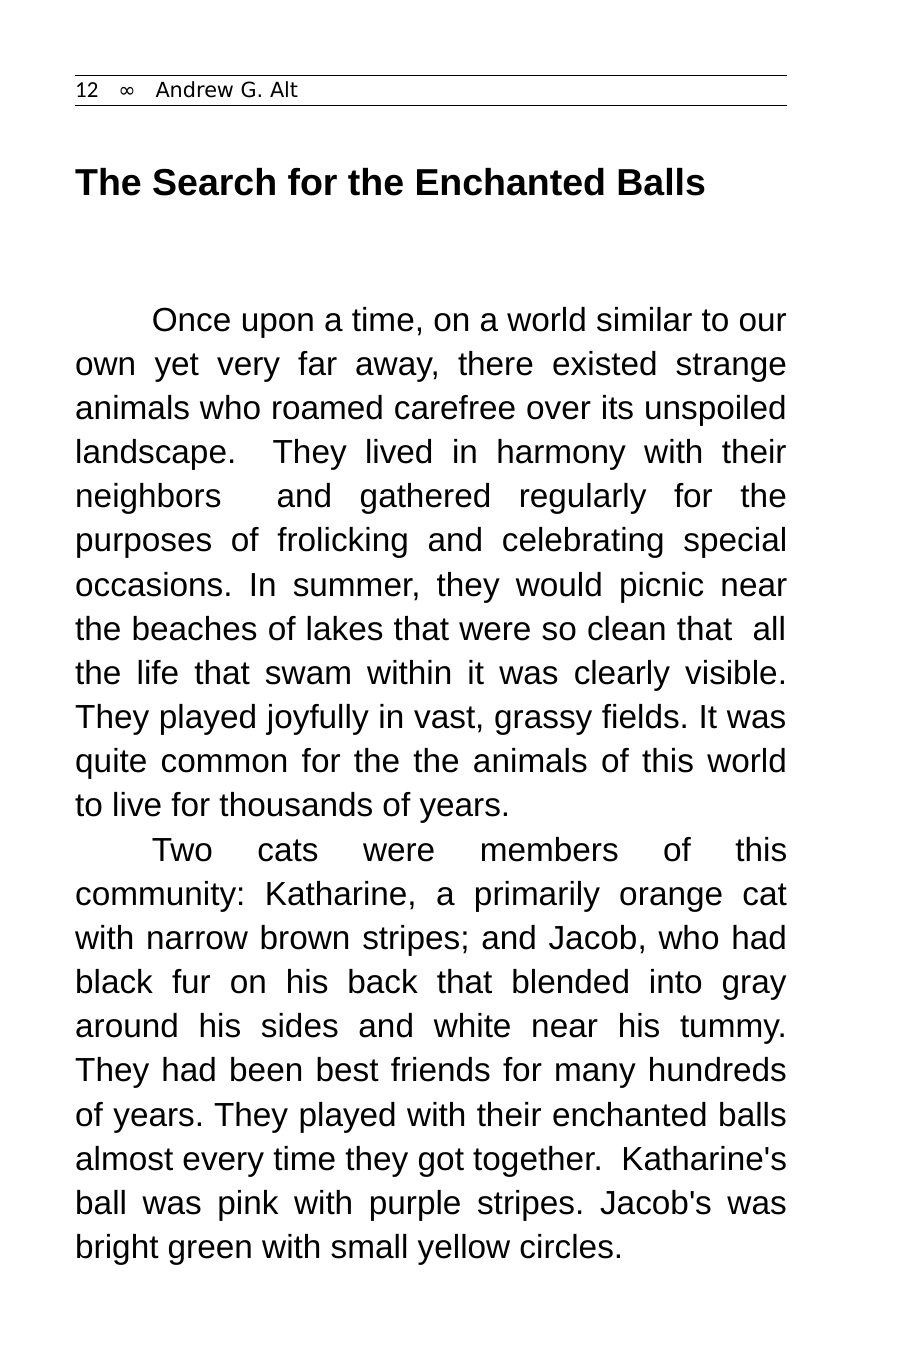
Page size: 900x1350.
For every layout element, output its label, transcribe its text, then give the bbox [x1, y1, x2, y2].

subtitle The Search for the Enchanted Balls [75, 160, 787, 203]
subtitle Once upon a time, on a world similar to our own yet very far away, there existed strange animals who roamed carefree over its unspoiled landscape. They lived in harmony with their neighbors and gathered regularly for the purposes of frolicking and celebrating special occasions. In summer, they would picnic near the beaches of lakes that were so clean that all the life that swam within it was clearly visible. They played joyfully in vast, grassy fields. It was quite common for the the animals of this world to live for thousands of years. [75, 299, 787, 824]
subtitle Two cats were members of this community: Katharine, a primarily orange cat with narrow brown stripes; and Jacob, who had black fur on his back that blended into gray around his sides and white near his tummy. They had been best friends for many hundreds of years. They played with their enchanted balls almost every time they got together. Katharine's ball was pink with purple stripes. Jacob's was bright green with small yellow circles. [75, 829, 787, 1266]
